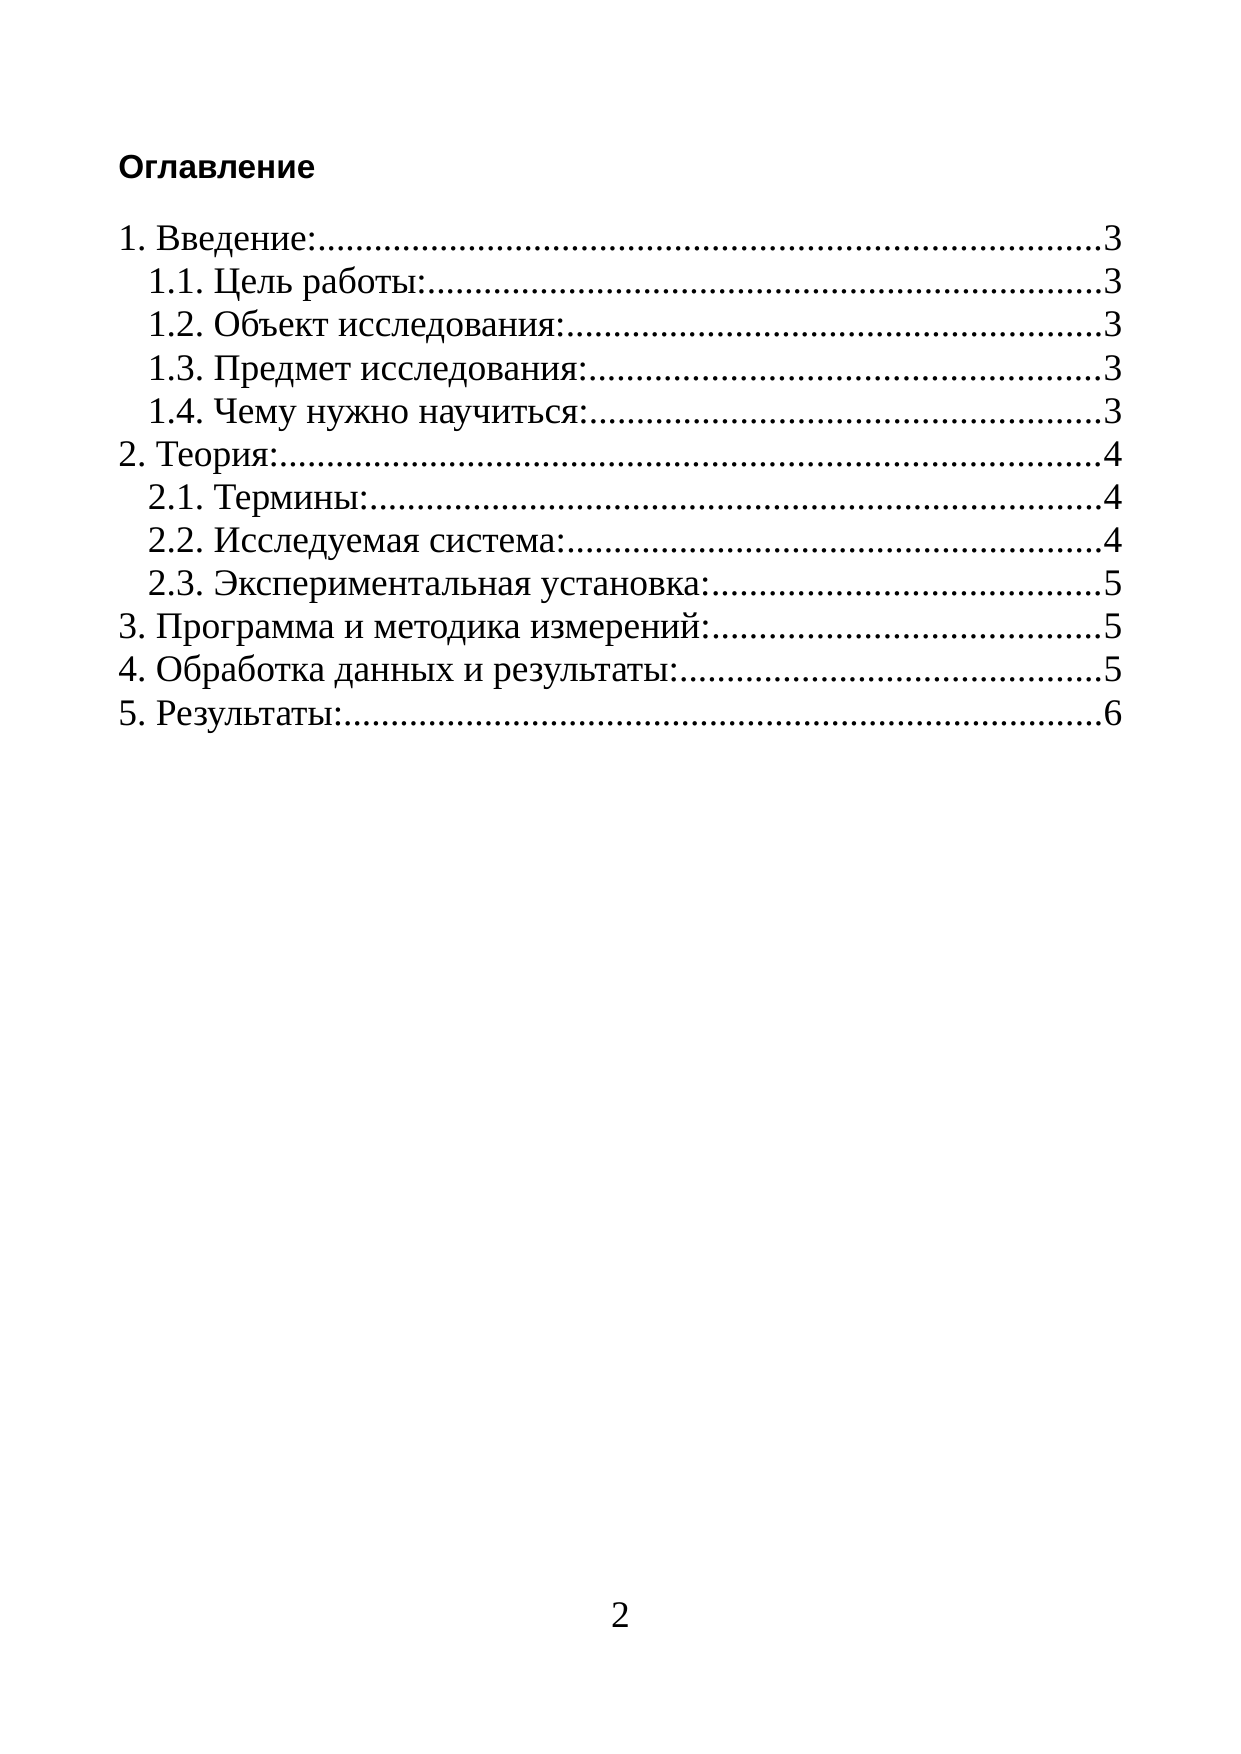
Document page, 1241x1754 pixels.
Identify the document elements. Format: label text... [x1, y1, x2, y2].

text 2.1. Термины: 4 [148, 474, 1122, 517]
text 1.2. Объект исследования: 3 [148, 302, 1122, 345]
text 1. Введение: 3 [118, 216, 1122, 259]
text 1.4. Чему нужно научиться: 3 [148, 388, 1122, 431]
subtitle Оглавление [118, 148, 1122, 186]
text 2. Теория: 4 [118, 431, 1122, 474]
text 2.2. Исследуемая система: 4 [148, 517, 1122, 561]
text 1.3. Предмет исследования: 3 [148, 345, 1122, 388]
text 3. Программа и методика измерений: 5 [118, 604, 1122, 647]
text 4. Обработка данных и результаты: 5 [118, 647, 1122, 690]
text 2.3. Экспериментальная установка: 5 [148, 561, 1122, 604]
text 5. Результаты: 6 [118, 690, 1122, 733]
text 1.1. Цель работы: 3 [148, 259, 1122, 302]
